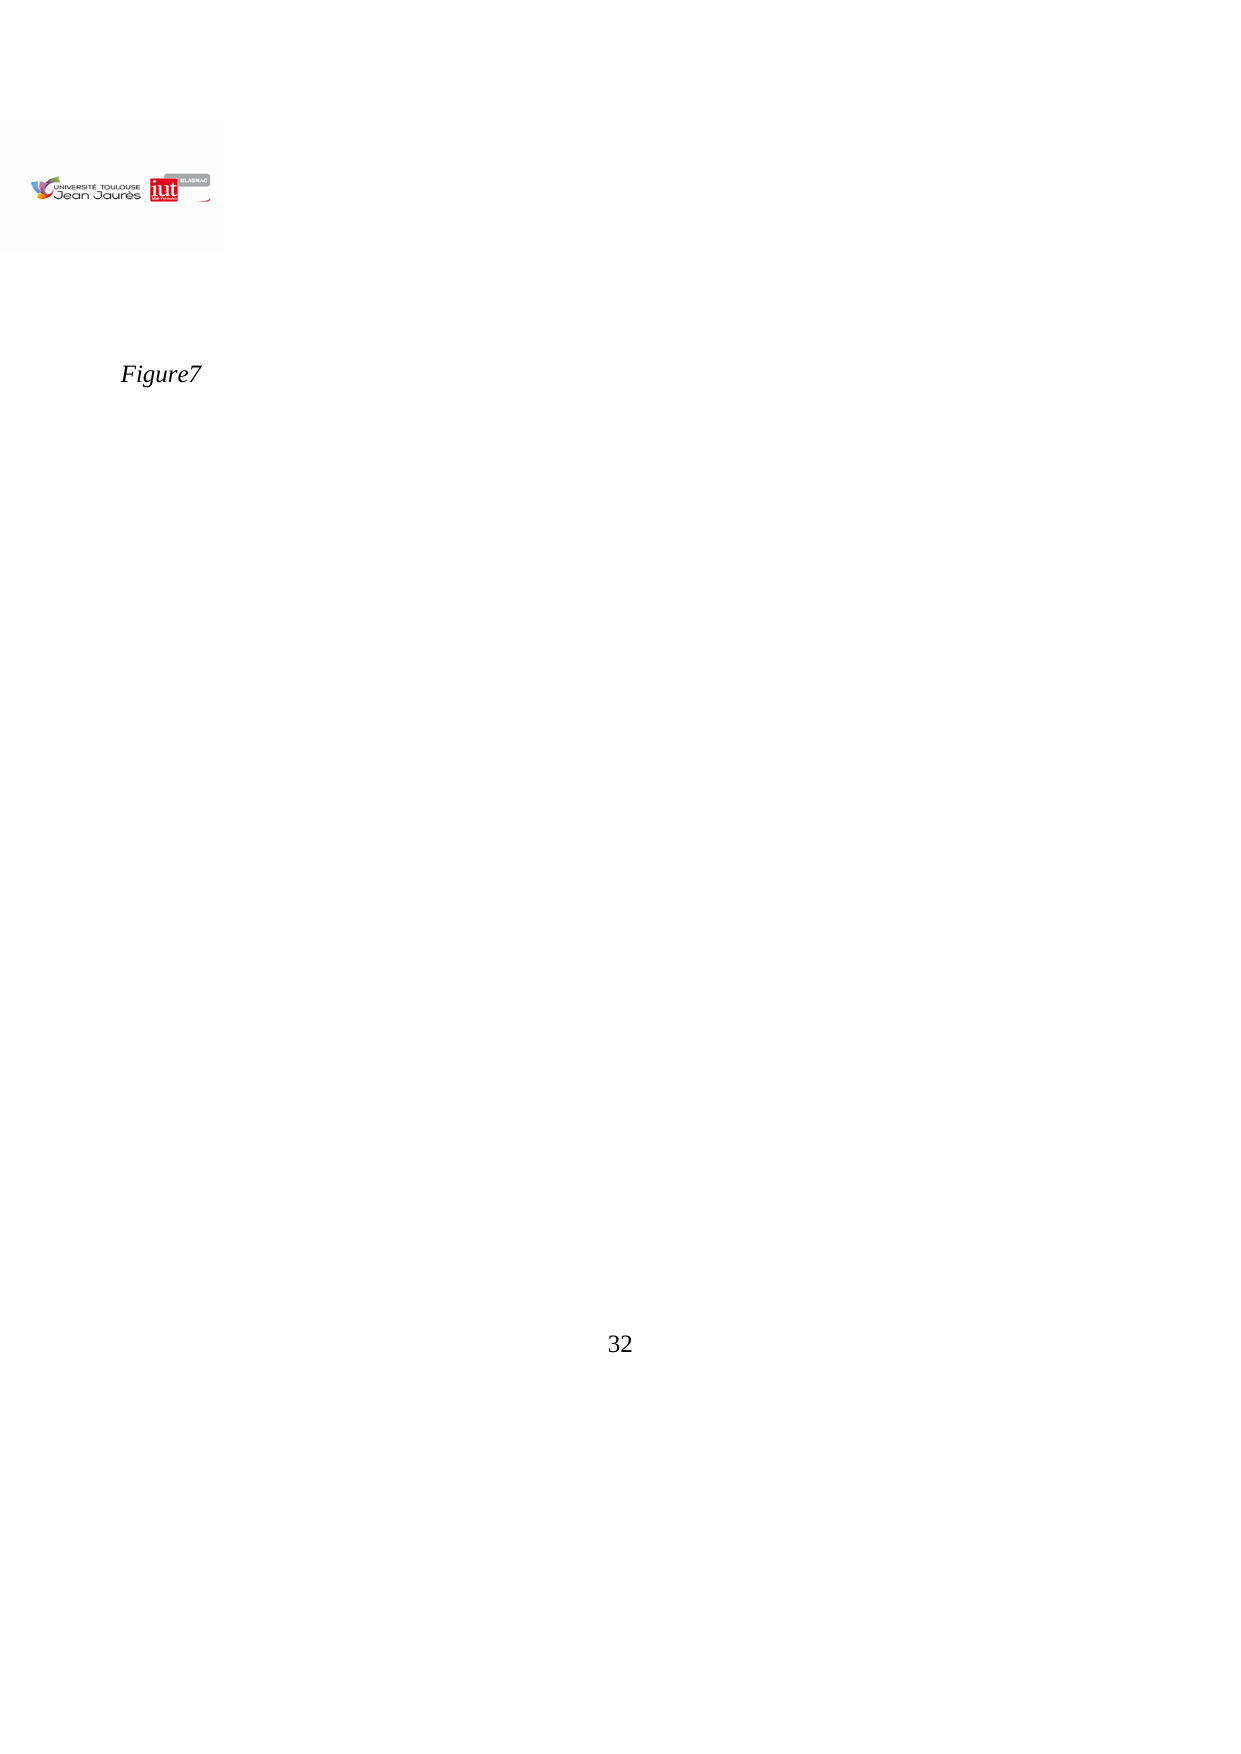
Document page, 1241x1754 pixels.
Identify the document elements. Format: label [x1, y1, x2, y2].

picture [0, 121, 226, 254]
